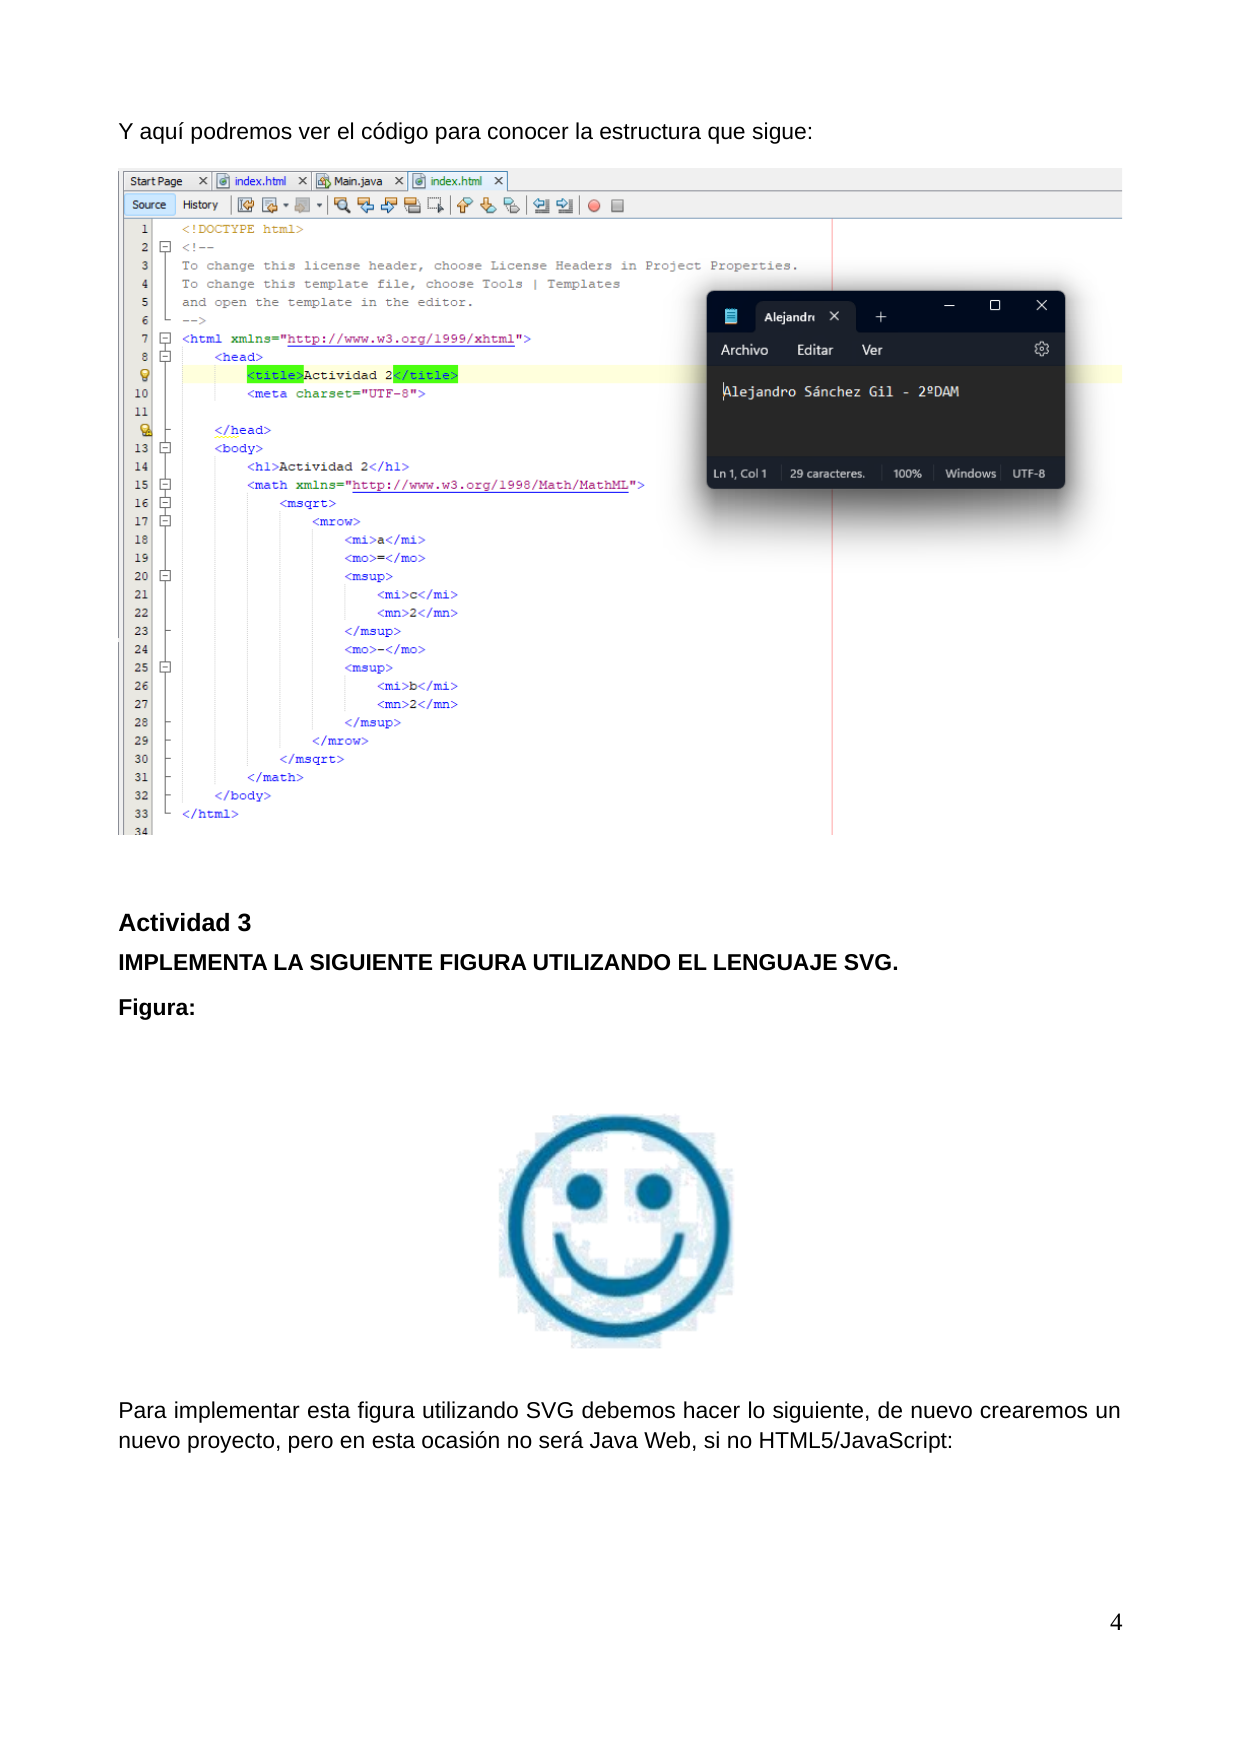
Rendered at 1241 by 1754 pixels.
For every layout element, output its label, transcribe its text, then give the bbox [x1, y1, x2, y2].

picture [435, 1089, 805, 1383]
subtitle Actividad 3 [118, 908, 1122, 937]
text Para implementar esta figura utilizando SVG debemos hacer lo siguiente, de nuevo crearemos un nuevo proyecto, pero en esta ocasión no será Java Web, si no HTML5/JavaScript: [118, 1397, 1122, 1454]
picture [118, 168, 1123, 835]
text Figura: [118, 994, 1122, 1021]
text Y aquí podremos ver el código para conocer la estructura que sigue: [118, 118, 1122, 144]
text IMPLEMENTA LA SIGUIENTE FIGURA UTILIZANDO EL LENGUAJE SVG. [118, 949, 1122, 976]
